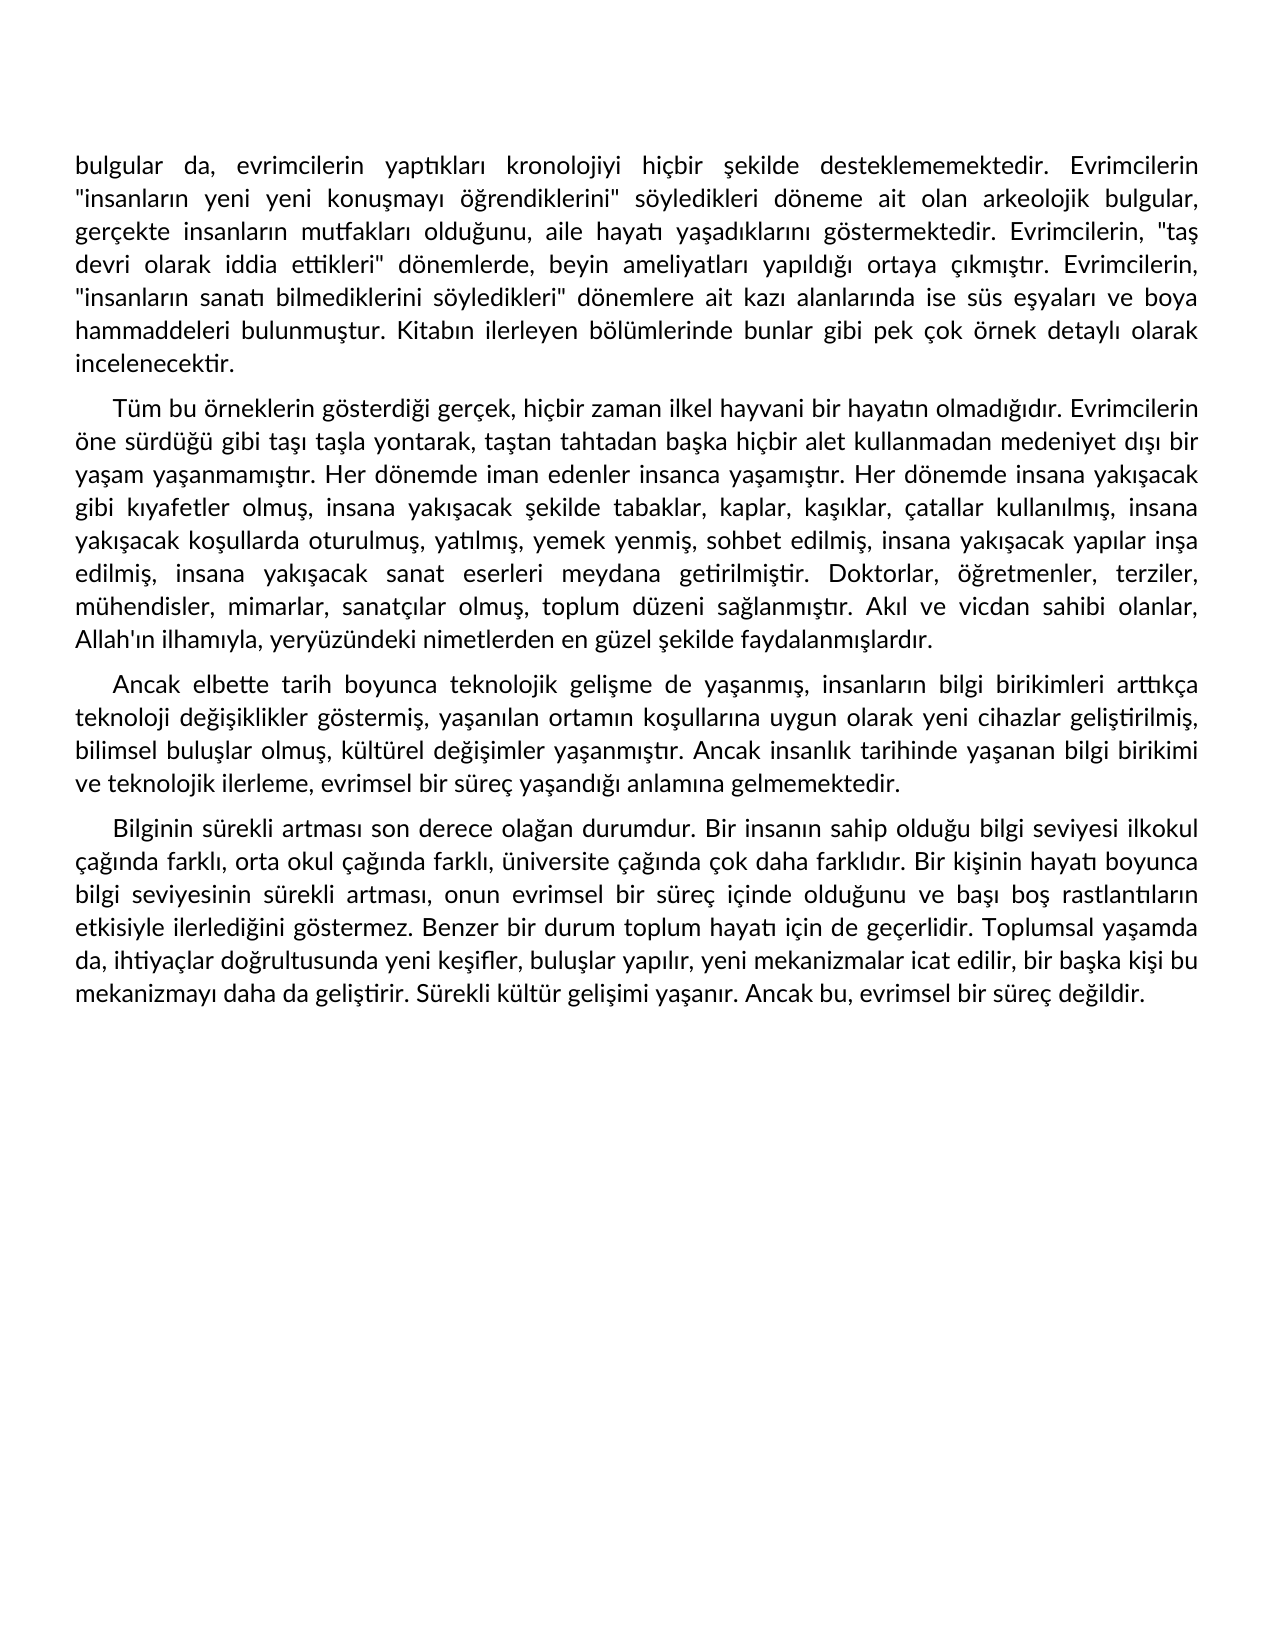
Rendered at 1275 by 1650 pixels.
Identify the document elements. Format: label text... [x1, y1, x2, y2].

text Tüm bu örneklerin gösterdiği gerçek, hiçbir zaman ilkel hayvani bir hayatın olmadığıdır. Evrimcilerin öne sürdüğü gibi taşı taşla yontarak, taştan tahtadan başka hiçbir alet kullanmadan medeniyet dışı bir yaşam yaşanmamıştır. Her dönemde iman edenler insanca yaşamıştır. Her dönemde insana yakışacak gibi kıyafetler olmuş, insana yakışacak şekilde tabaklar, kaplar, kaşıklar, çatallar kullanılmış, insana yakışacak koşullarda oturulmuş, yatılmış, yemek yenmiş, sohbet edilmiş, insana yakışacak yapılar inşa edilmiş, insana yakışacak sanat eserleri meydana getirilmiştir. Doktorlar, öğretmenler, terziler, mühendisler, mimarlar, sanatçılar olmuş, toplum düzeni sağlanmıştır. Akıl ve vicdan sahibi olanlar, Allah'ın ilhamıyla, yeryüzündeki nimetlerden en güzel şekilde faydalanmışlardır. [75, 393, 1200, 653]
text Ancak elbette tarih boyunca teknolojik gelişme de yaşanmış, insanların bilgi birikimleri arttıkça teknoloji değişiklikler göstermiş, yaşanılan ortamın koşullarına uygun olarak yeni cihazlar geliştirilmiş, bilimsel buluşlar olmuş, kültürel değişimler yaşanmıştır. Ancak insanlık tarihinde yaşanan bilgi birikimi ve teknolojik ilerleme, evrimsel bir süreç yaşandığı anlamına gelmemektedir. [75, 669, 1200, 797]
text bulgular da, evrimcilerin yaptıkları kronolojiyi hiçbir şekilde desteklememektedir. Evrimcilerin "insanların yeni yeni konuşmayı öğrendiklerini" söyledikleri döneme ait olan arkeolojik bulgular, gerçekte insanların mutfakları olduğunu, aile hayatı yaşadıklarını göstermektedir. Evrimcilerin, "taş devri olarak iddia ettikleri" dönemlerde, beyin ameliyatları yapıldığı ortaya çıkmıştır. Evrimcilerin, "insanların sanatı bilmediklerini söyledikleri" dönemlere ait kazı alanlarında ise süs eşyaları ve boya hammaddeleri bulunmuştur. Kitabın ilerleyen bölümlerinde bunlar gibi pek çok örnek detaylı olarak incelenecektir. [75, 150, 1200, 377]
text Bilginin sürekli artması son derece olağan durumdur. Bir insanın sahip olduğu bilgi seviyesi ilkokul çağında farklı, orta okul çağında farklı, üniversite çağında çok daha farklıdır. Bir kişinin hayatı boyunca bilgi seviyesinin sürekli artması, onun evrimsel bir süreç içinde olduğunu ve başı boş rastlantıların etkisiyle ilerlediğini göstermez. Benzer bir durum toplum hayatı için de geçerlidir. Toplumsal yaşamda da, ihtiyaçlar doğrultusunda yeni keşifler, buluşlar yapılır, yeni mekanizmalar icat edilir, bir başka kişi bu mekanizmayı daha da geliştirir. Sürekli kültür gelişimi yaşanır. Ancak bu, evrimsel bir süreç değildir. [75, 813, 1200, 1007]
